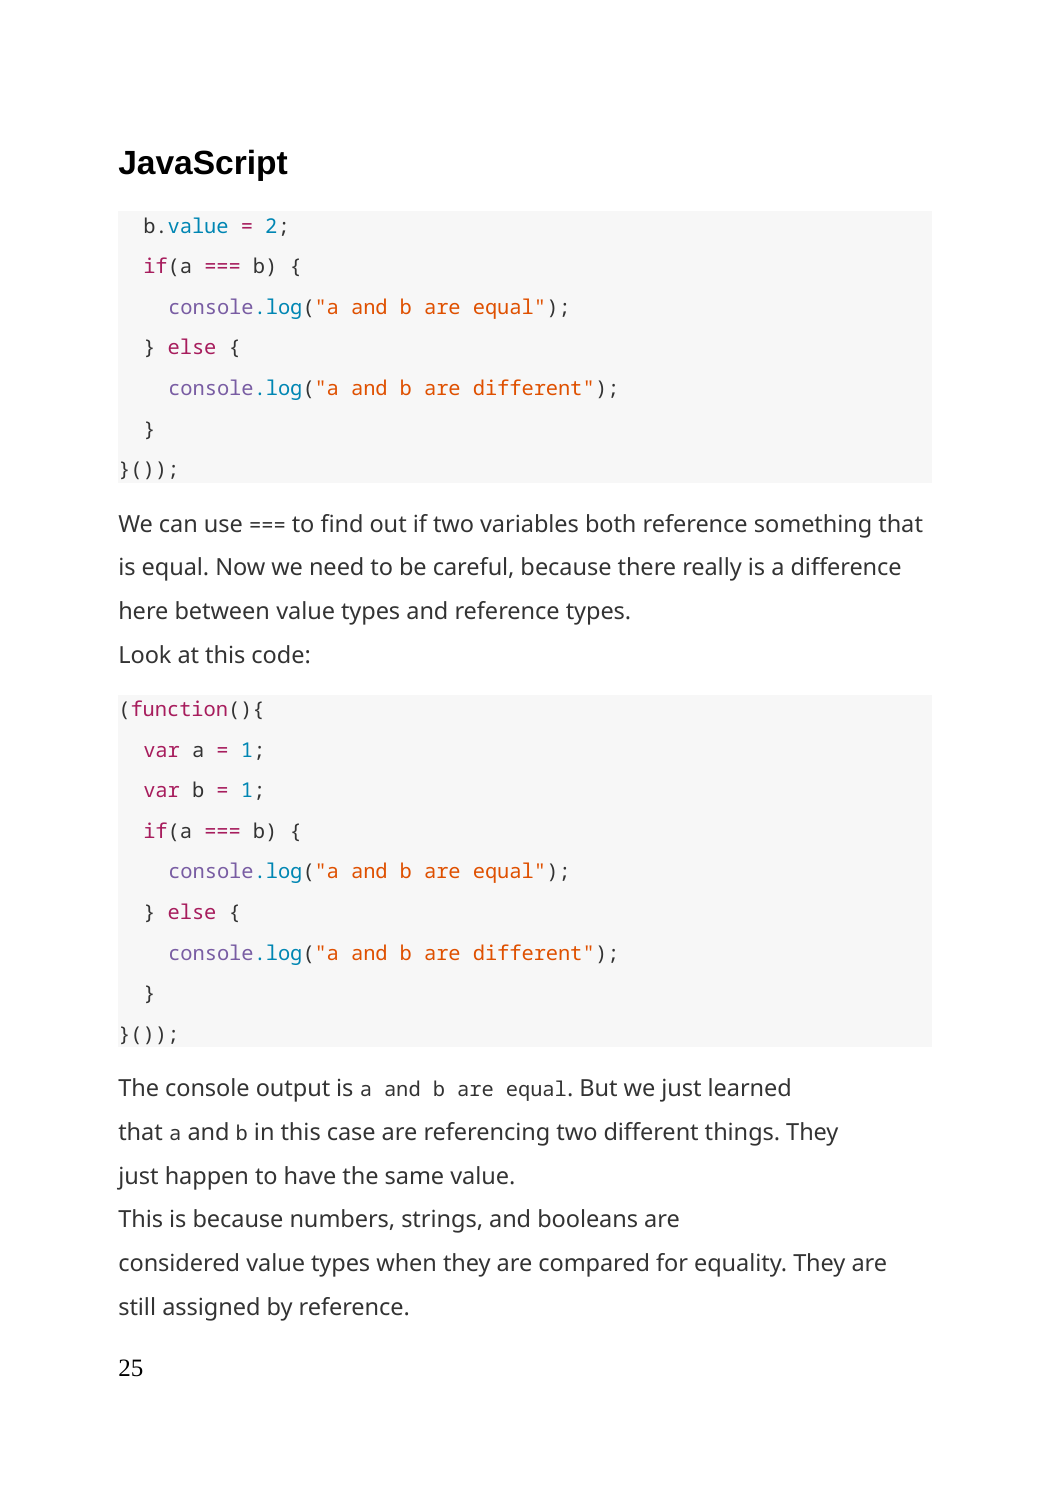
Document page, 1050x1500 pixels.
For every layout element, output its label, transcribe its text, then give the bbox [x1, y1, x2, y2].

text We can use === to find out if two variables both reference something that is equal. Now we need to be careful, because there really is a difference here between value types and reference types. [118, 495, 932, 626]
text b.value = 2; [118, 211, 932, 239]
text This is because numbers, strings, and booleans are considered value types when they are compared for equality. They are still assigned by reference. [118, 1191, 932, 1322]
text if(a === b) { [118, 816, 932, 844]
text var a = 1; [118, 735, 932, 763]
text var b = 1; [118, 776, 932, 804]
text console.log("a and b are different"); [118, 374, 932, 402]
text }()); [118, 455, 932, 483]
text if(a === b) { [118, 252, 932, 280]
text console.log("a and b are equal"); [118, 292, 932, 321]
text console.log("a and b are equal"); [118, 857, 932, 885]
text }()); [118, 1019, 932, 1047]
text } [118, 979, 932, 1007]
text (function(){ [118, 695, 932, 723]
text The console output is a and b are equal. But we just learned that a and b in this case are referencing two different things. They just happen to have the same value. [118, 1060, 932, 1191]
text } else { [118, 333, 932, 361]
text } [118, 414, 932, 442]
text Look at this code: [118, 626, 932, 670]
text console.log("a and b are different"); [118, 938, 932, 966]
text } else { [118, 898, 932, 926]
